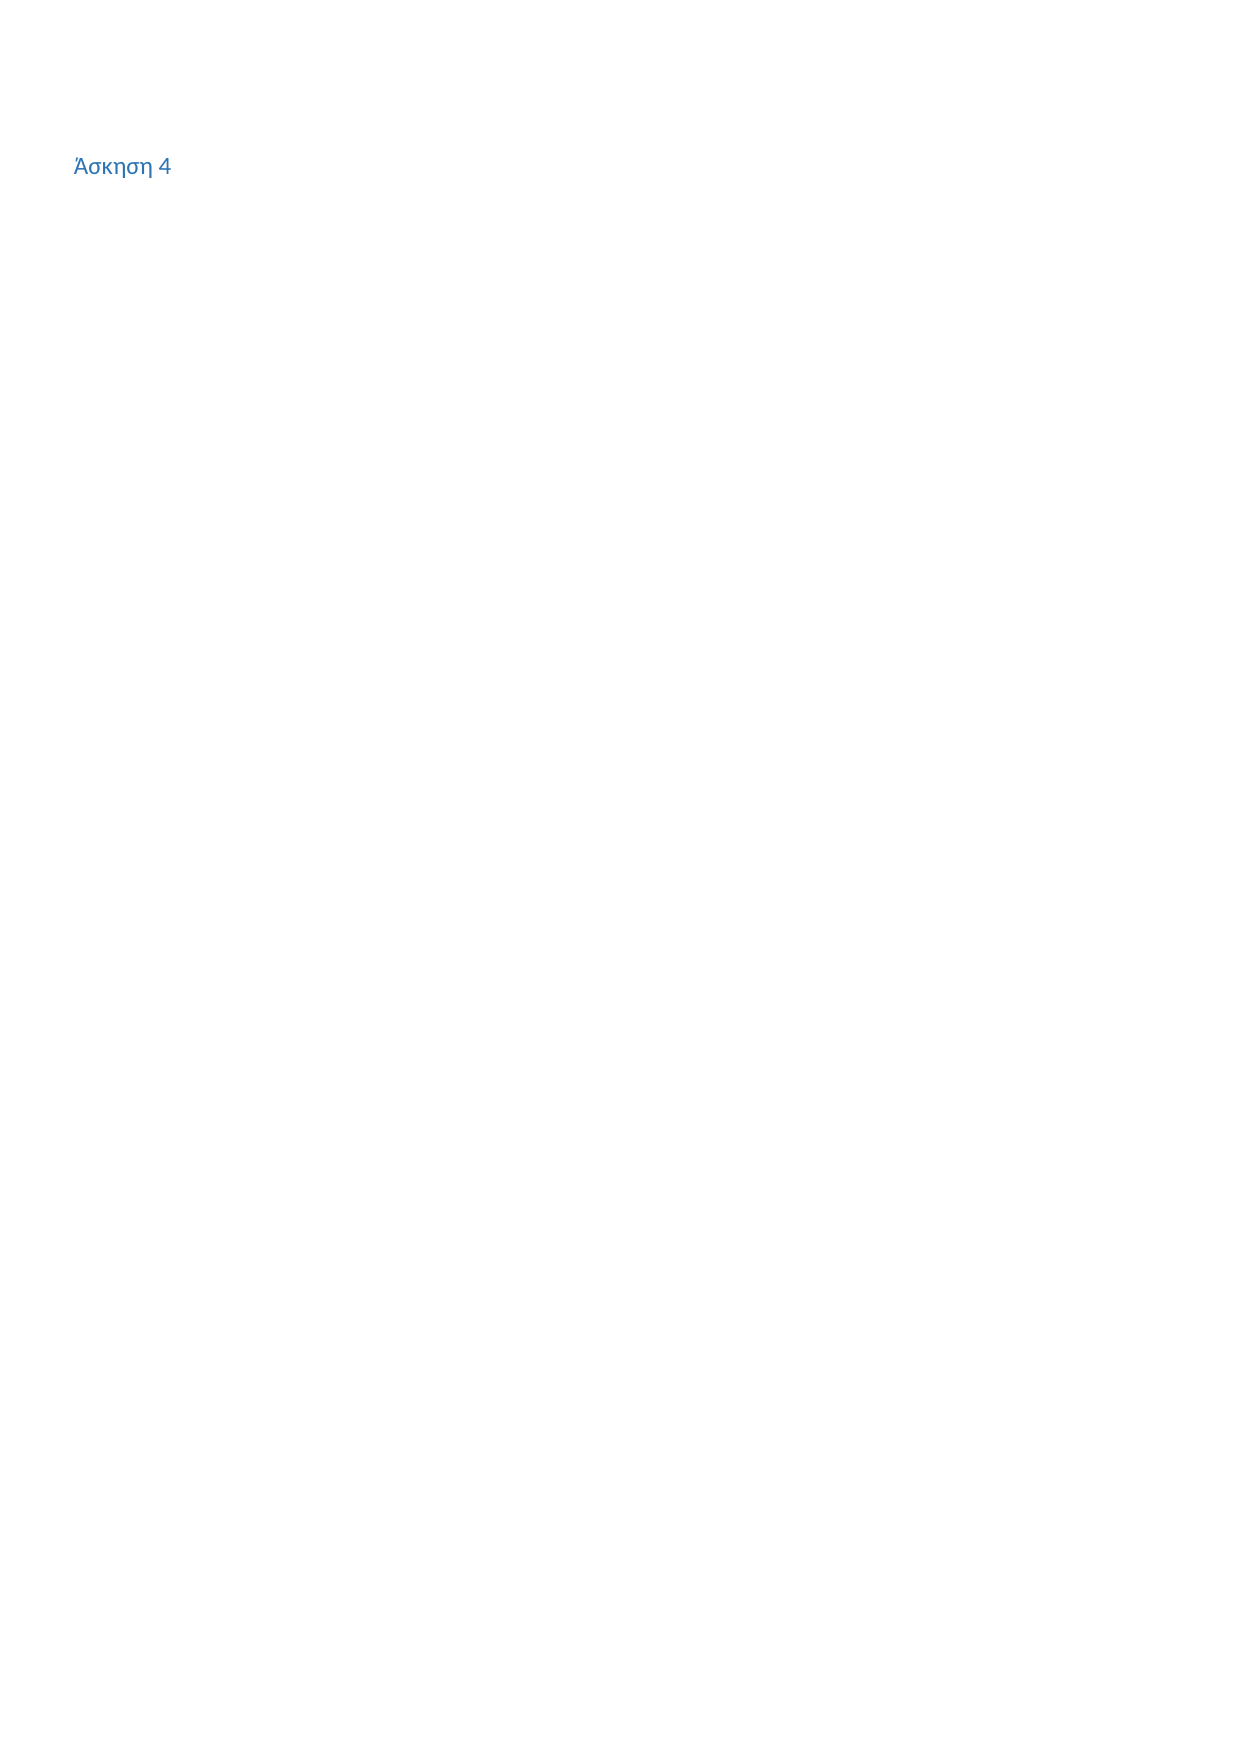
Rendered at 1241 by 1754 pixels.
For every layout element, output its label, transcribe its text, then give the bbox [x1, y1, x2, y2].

subtitle Άσκηση 4 [74, 150, 1053, 181]
